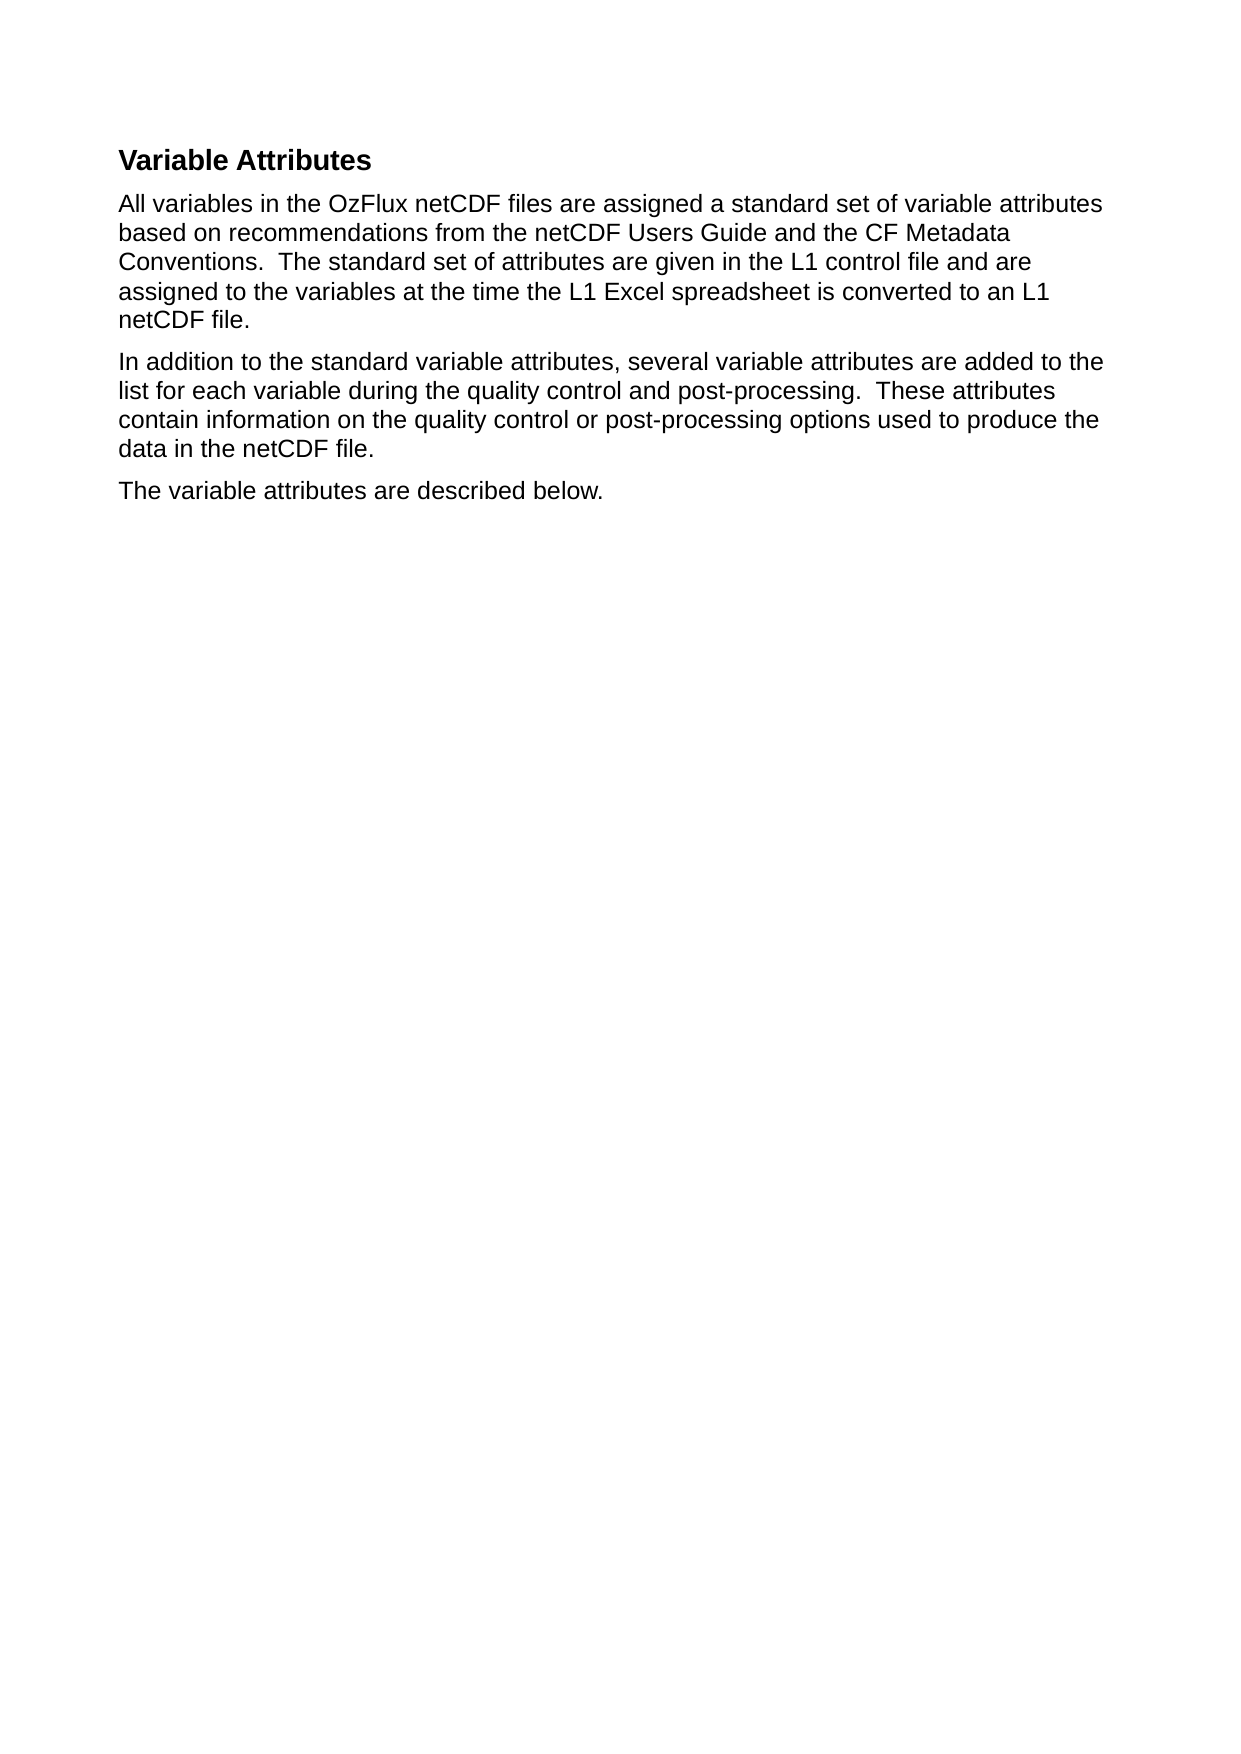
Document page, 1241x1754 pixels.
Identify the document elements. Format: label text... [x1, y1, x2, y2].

text The variable attributes are described below. [118, 476, 1122, 505]
text All variables in the OzFlux netCDF files are assigned a standard set of variable attributes based on recommendations from the netCDF Users Guide and the CF Metadata Conventions. The standard set of attributes are given in the L1 control file and are assigned to the variables at the time the L1 Excel spreadsheet is converted to an L1 netCDF file. [118, 189, 1122, 334]
text In addition to the standard variable attributes, several variable attributes are added to the list for each variable during the quality control and post-processing. These attributes contain information on the quality control or post-processing options used to produce the data in the netCDF file. [118, 347, 1122, 463]
subtitle Variable Attributes [118, 143, 1122, 177]
